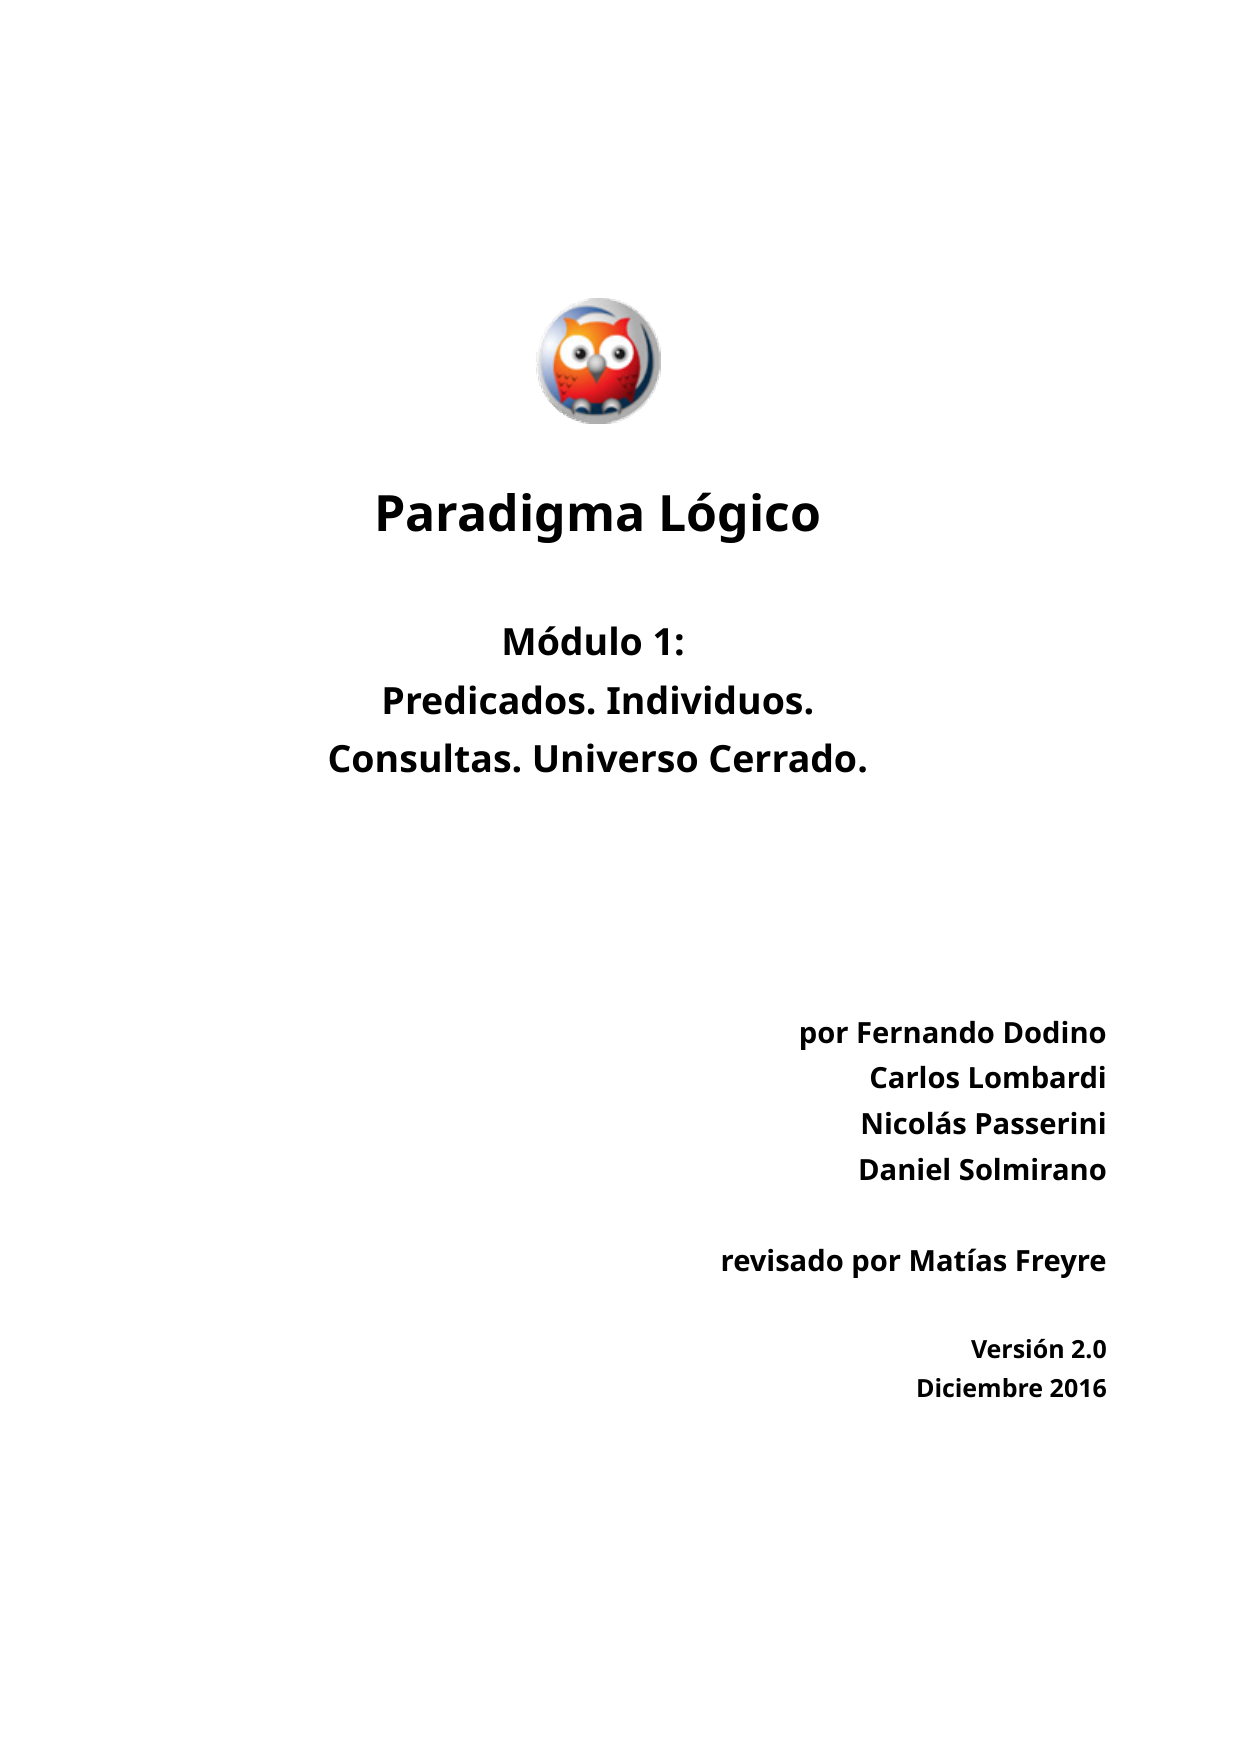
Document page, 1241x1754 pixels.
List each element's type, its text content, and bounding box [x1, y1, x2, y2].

text Diciembre 2016 [89, 1371, 1107, 1405]
text Módulo 1: [89, 615, 1107, 666]
text Versión 2.0 [89, 1331, 1107, 1366]
picture [432, 298, 764, 424]
text Paradigma Lógico [89, 478, 1107, 546]
text Daniel Solmirano [89, 1149, 1107, 1189]
text Predicados. Individuos. [89, 674, 1107, 725]
text Carlos Lombardi [89, 1058, 1107, 1097]
text por Fernando Dodino [89, 1012, 1107, 1052]
text Nicolás Passerini [89, 1103, 1107, 1143]
text Consultas. Universo Cerrado. [89, 733, 1107, 784]
text revisado por Matías Freyre [89, 1240, 1107, 1280]
